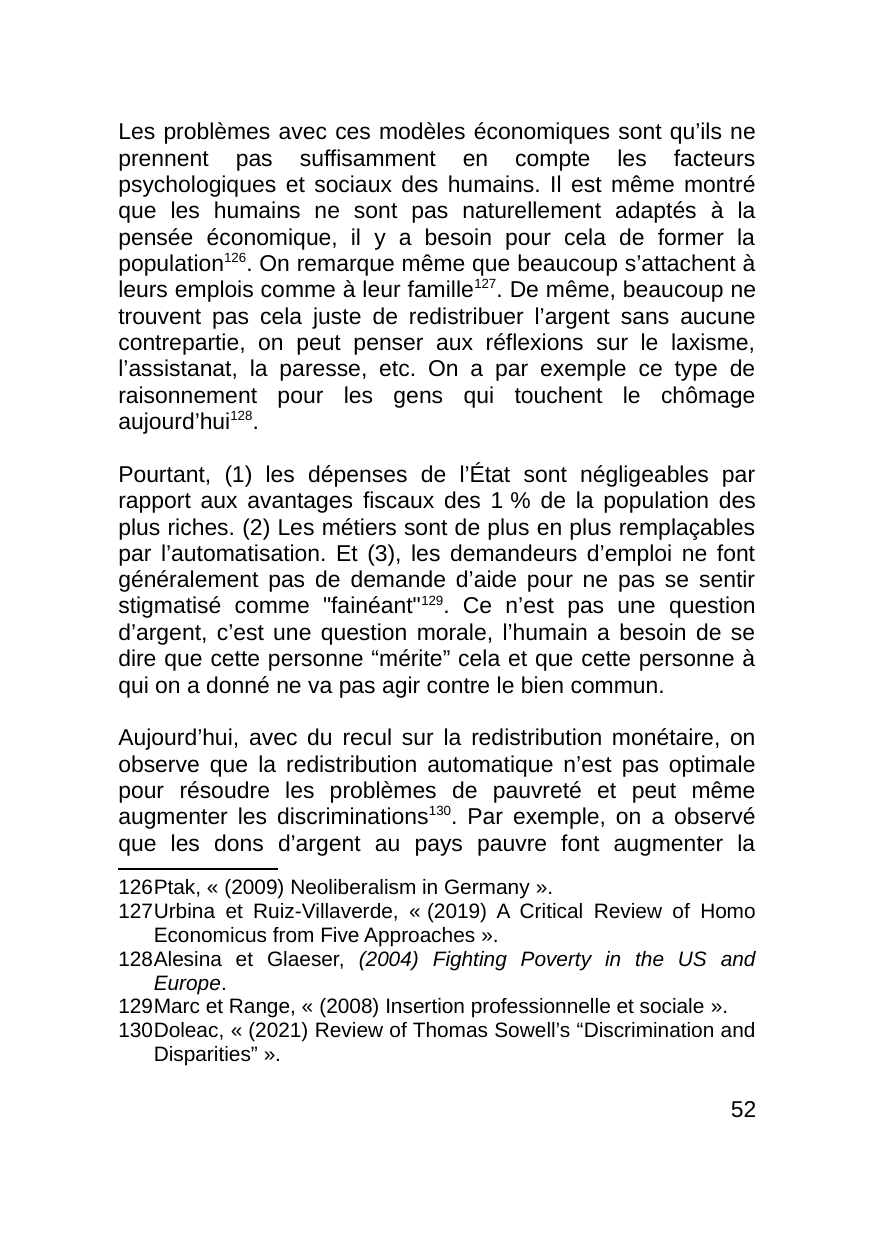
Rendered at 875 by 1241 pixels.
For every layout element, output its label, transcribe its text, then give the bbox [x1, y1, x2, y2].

text Les problèmes avec ces modèles économiques sont qu’ils ne prennent pas suffisamment en compte les facteurs psychologiques et sociaux des humains. Il est même montré que les humains ne sont pas naturellement adaptés à la pensée économique, il y a besoin pour cela de former la population. On remarque même que beaucoup s’attachent à leurs emplois comme à leur famille. De même, beaucoup ne trouvent pas cela juste de redistribuer l’argent sans aucune contrepartie, on peut penser aux réflexions sur le laxisme, l’assistanat, la paresse, etc. On a par exemple ce type de raisonnement pour les gens qui touchent le chômage aujourd’hui. [118, 118, 756, 434]
text Aujourd’hui, avec du recul sur la redistribution monétaire, on observe que la redistribution automatique n’est pas optimale pour résoudre les problèmes de pauvreté et peut même augmenter les discriminations. Par exemple, on a observé que les dons d’argent au pays pauvre font augmenter la corruption et ne participent pas à l’économie de production du pays, ce qui a l’effet d’appauvrir le pays en question. C’est un problème typique de relation causale où une idée qui semble bonne sur le papier, produit des effets négatifs [Page 12]. [118, 724, 756, 856]
text Pourtant, (1) les dépenses de l’État sont négligeables par rapport aux avantages fiscaux des 1 % de la population des plus riches. (2) Les métiers sont de plus en plus remplaçables par l’automatisation. Et (3), les demandeurs d’emploi ne font généralement pas de demande d’aide pour ne pas se sentir stigmatisé comme "fainéant". Ce n’est pas une question d’argent, c’est une question morale, l’humain a besoin de se dire que cette personne “mérite” cela et que cette personne à qui on a donné ne va pas agir contre le bien commun. [118, 461, 756, 698]
text Doleac, « (2021) Review of Thomas Sowell’s “Discrimination and Disparities” ». [118, 1018, 756, 1066]
text Alesina et Glaeser, (2004) Fighting Poverty in the US and Europe. [118, 946, 756, 994]
text Ptak, « (2009) Neoliberalism in Germany ». [118, 874, 756, 898]
text Marc et Range, « (2008) Insertion professionnelle et sociale ». [118, 994, 756, 1018]
text Urbina et Ruiz-Villaverde, « (2019) A Critical Review of Homo Economicus from Five Approaches ». [118, 898, 756, 946]
